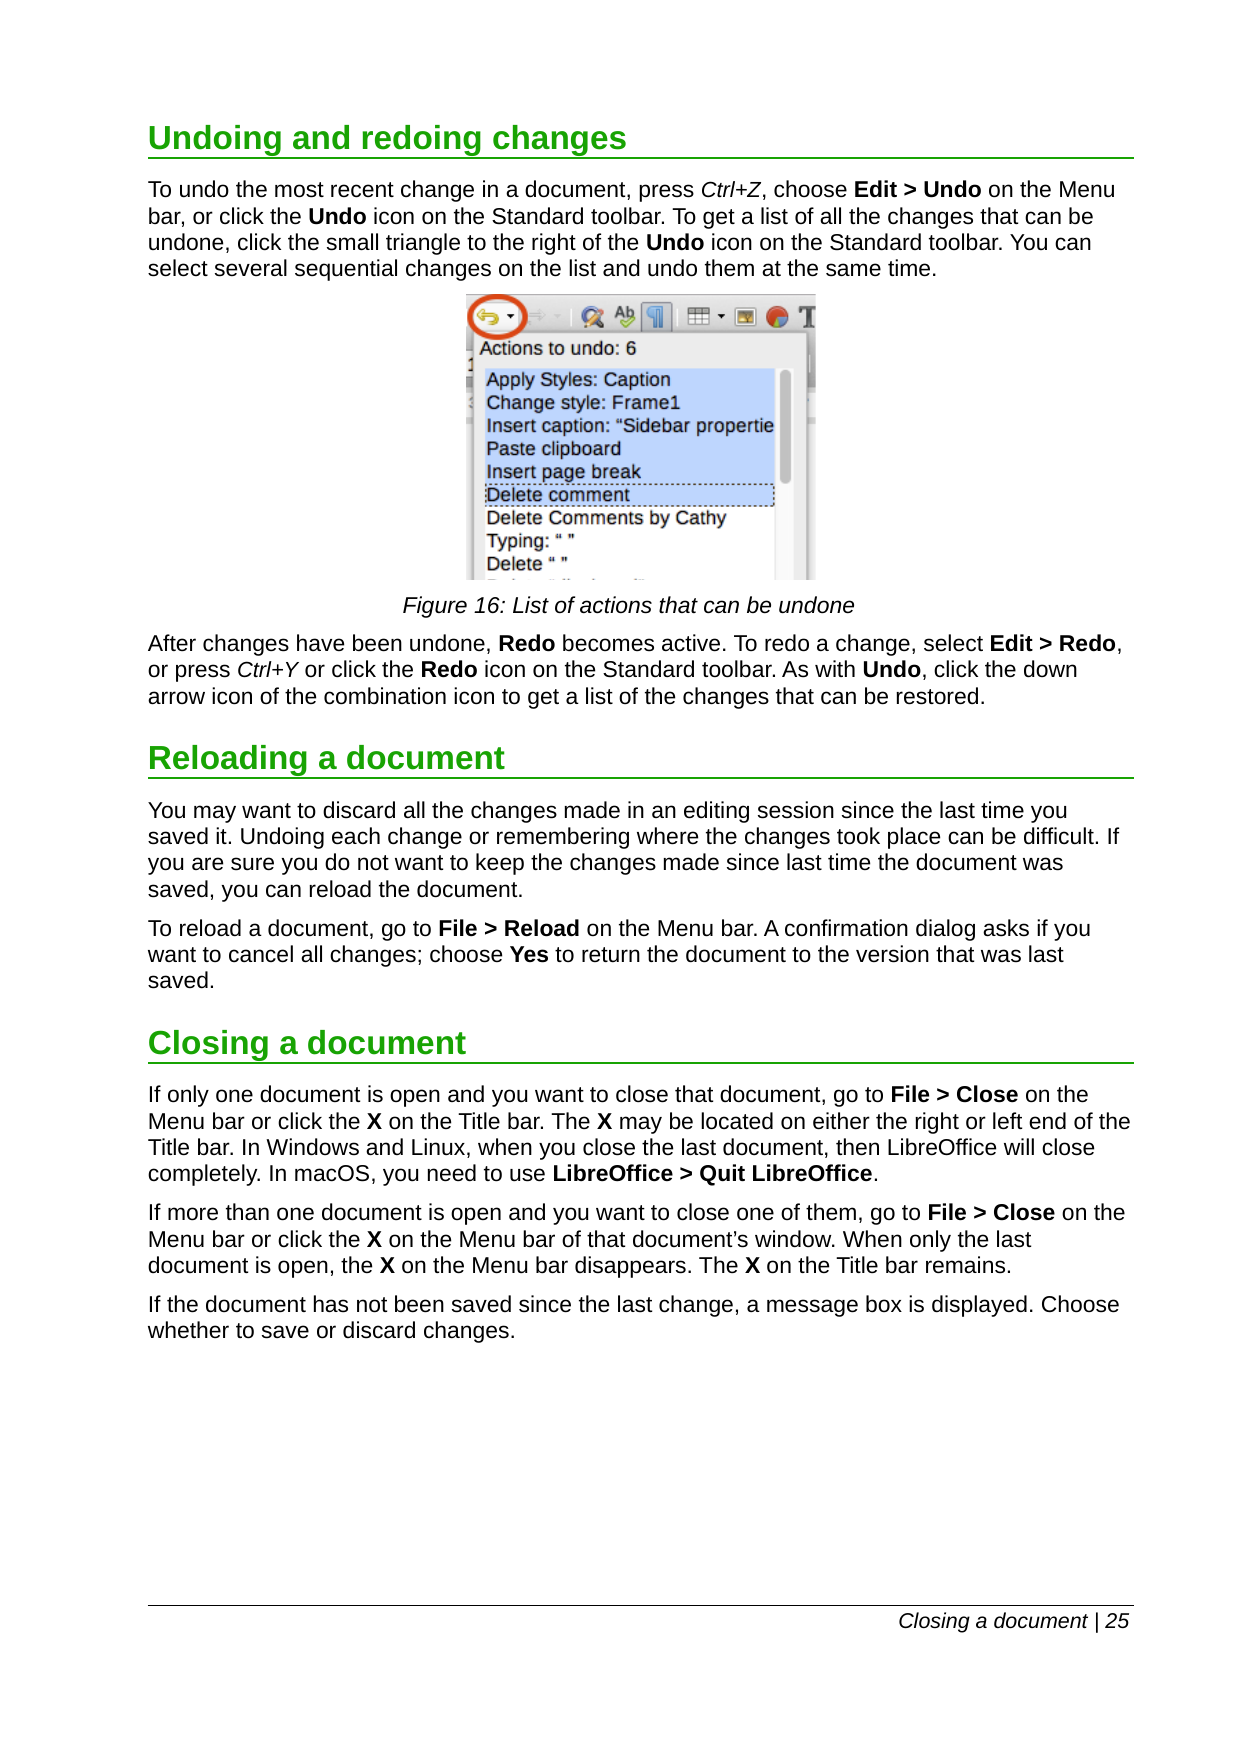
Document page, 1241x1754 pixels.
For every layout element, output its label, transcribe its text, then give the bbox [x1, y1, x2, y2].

picture [466, 294, 816, 580]
text Figure 16: List of actions that can be undone [402, 592, 879, 618]
text After changes have been undone, Redo becomes active. To redo a change, select Edit > Redo, or press Ctrl+Y or click the Redo icon on the Standard toolbar. As with Undo, click the down arrow icon of the combination icon to get a list of the changes that can be restored. [148, 630, 1134, 709]
text You may want to discard all the changes made in an editing session since the last time you saved it. Undoing each change or remembering where the changes took place can be difficult. If you are sure you do not want to keep the changes made since last time the document was saved, you can reload the document. [148, 797, 1134, 902]
text If the document has not been saved since the last change, a message box is displayed. Choose whether to save or discard changes. [148, 1291, 1134, 1343]
subtitle Reloading a document [148, 738, 1134, 777]
subtitle Closing a document [148, 1023, 1134, 1062]
subtitle Undoing and redoing changes [148, 118, 1134, 157]
text To undo the most recent change in a document, press Ctrl+Z, choose Edit > Undo on the Menu bar, or click the Undo icon on the Standard toolbar. To get a list of all the changes that can be undone, click the small triangle to the right of the Undo icon on the Standard toolbar. You can select several sequential changes on the list and undo them at the same time. [148, 176, 1134, 282]
text If only one document is open and you want to close that document, go to File > Close on the Menu bar or click the X on the Title bar. The X may be located on either the right or left end of the Title bar. In Windows and Linux, when you close the last document, then LibreOffice will close completely. In macOS, you need to use LibreOffice > Quit LibreOffice. [148, 1081, 1134, 1187]
text If more than one document is open and you want to close one of them, go to File > Close on the Menu bar or click the X on the Menu bar of that document’s window. When only the last document is open, the X on the Menu bar disappears. The X on the Title bar remains. [148, 1199, 1134, 1278]
text To reload a document, go to File > Reload on the Menu bar. A confirmation dialog asks if you want to cancel all changes; choose Yes to return the document to the version that was last saved. [148, 914, 1134, 994]
